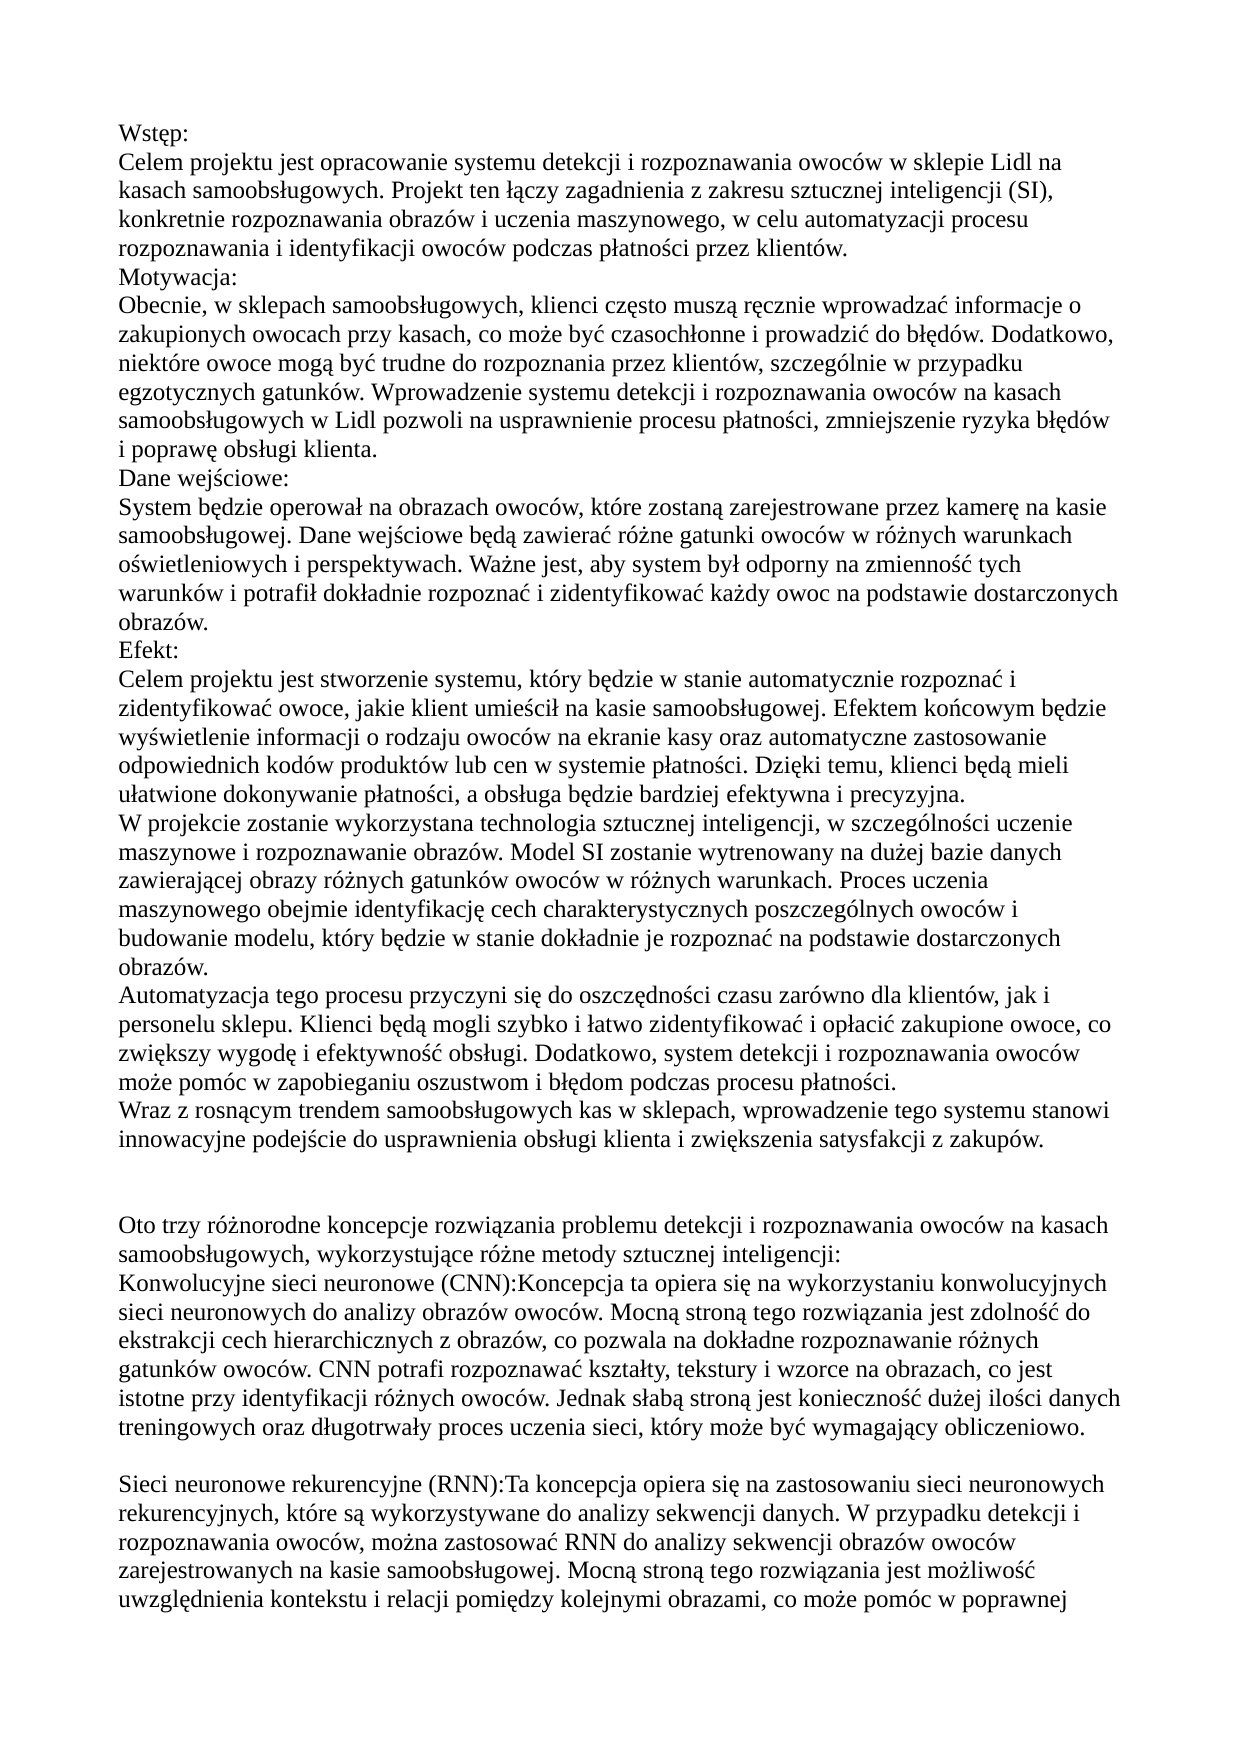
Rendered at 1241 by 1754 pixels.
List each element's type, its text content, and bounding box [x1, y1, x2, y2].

text Automatyzacja tego procesu przyczyni się do oszczędności czasu zarówno dla klientów, jak i personelu sklepu. Klienci będą mogli szybko i łatwo zidentyfikować i opłacić zakupione owoce, co zwiększy wygodę i efektywność obsługi. Dodatkowo, system detekcji i rozpoznawania owoców może pomóc w zapobieganiu oszustwom i błędom podczas procesu płatności. [118, 981, 1122, 1096]
text Efekt: [118, 636, 1122, 664]
text Obecnie, w sklepach samoobsługowych, klienci często muszą ręcznie wprowadzać informacje o zakupionych owocach przy kasach, co może być czasochłonne i prowadzić do błędów. Dodatkowo, niektóre owoce mogą być trudne do rozpoznania przez klientów, szczególnie w przypadku egzotycznych gatunków. Wprowadzenie systemu detekcji i rozpoznawania owoców na kasach samoobsługowych w Lidl pozwoli na usprawnienie procesu płatności, zmniejszenie ryzyka błędów i poprawę obsługi klienta. [118, 291, 1122, 463]
text Wraz z rosnącym trendem samoobsługowych kas w sklepach, wprowadzenie tego systemu stanowi innowacyjne podejście do usprawnienia obsługi klienta i zwiększenia satysfakcji z zakupów. [118, 1096, 1122, 1153]
text Konwolucyjne sieci neuronowe (CNN):Koncepcja ta opiera się na wykorzystaniu konwolucyjnych sieci neuronowych do analizy obrazów owoców. Mocną stroną tego rozwiązania jest zdolność do ekstrakcji cech hierarchicznych z obrazów, co pozwala na dokładne rozpoznawanie różnych gatunków owoców. CNN potrafi rozpoznawać kształty, tekstury i wzorce na obrazach, co jest istotne przy identyfikacji różnych owoców. Jednak słabą stroną jest konieczność dużej ilości danych treningowych oraz długotrwały proces uczenia sieci, który może być wymagający obliczeniowo. [118, 1268, 1122, 1441]
text Motywacja: [118, 262, 1122, 291]
text W projekcie zostanie wykorzystana technologia sztucznej inteligencji, w szczególności uczenie maszynowe i rozpoznawanie obrazów. Model SI zostanie wytrenowany na dużej bazie danych zawierającej obrazy różnych gatunków owoców w różnych warunkach. Proces uczenia maszynowego obejmie identyfikację cech charakterystycznych poszczególnych owoców i budowanie modelu, który będzie w stanie dokładnie je rozpoznać na podstawie dostarczonych obrazów. [118, 808, 1122, 981]
text Dane wejściowe: [118, 463, 1122, 492]
text Oto trzy różnorodne koncepcje rozwiązania problemu detekcji i rozpoznawania owoców na kasach samoobsługowych, wykorzystujące różne metody sztucznej inteligencji: [118, 1211, 1122, 1268]
text System będzie operował na obrazach owoców, które zostaną zarejestrowane przez kamerę na kasie samoobsługowej. Dane wejściowe będą zawierać różne gatunki owoców w różnych warunkach oświetleniowych i perspektywach. Ważne jest, aby system był odporny na zmienność tych warunków i potrafił dokładnie rozpoznać i zidentyfikować każdy owoc na podstawie dostarczonych obrazów. [118, 492, 1122, 636]
text Celem projektu jest opracowanie systemu detekcji i rozpoznawania owoców w sklepie Lidl na kasach samoobsługowych. Projekt ten łączy zagadnienia z zakresu sztucznej inteligencji (SI), konkretnie rozpoznawania obrazów i uczenia maszynowego, w celu automatyzacji procesu rozpoznawania i identyfikacji owoców podczas płatności przez klientów. [118, 147, 1122, 262]
text Sieci neuronowe rekurencyjne (RNN):Ta koncepcja opiera się na zastosowaniu sieci neuronowych rekurencyjnych, które są wykorzystywane do analizy sekwencji danych. W przypadku detekcji i rozpoznawania owoców, można zastosować RNN do analizy sekwencji obrazów owoców zarejestrowanych na kasie samoobsługowej. Mocną stroną tego rozwiązania jest możliwość uwzględnienia kontekstu i relacji pomiędzy kolejnymi obrazami, co może pomóc w poprawnej [118, 1469, 1122, 1613]
text Celem projektu jest stworzenie systemu, który będzie w stanie automatycznie rozpoznać i zidentyfikować owoce, jakie klient umieścił na kasie samoobsługowej. Efektem końcowym będzie wyświetlenie informacji o rodzaju owoców na ekranie kasy oraz automatyczne zastosowanie odpowiednich kodów produktów lub cen w systemie płatności. Dzięki temu, klienci będą mieli ułatwione dokonywanie płatności, a obsługa będzie bardziej efektywna i precyzyjna. [118, 664, 1122, 808]
text Wstęp: [118, 118, 1122, 147]
